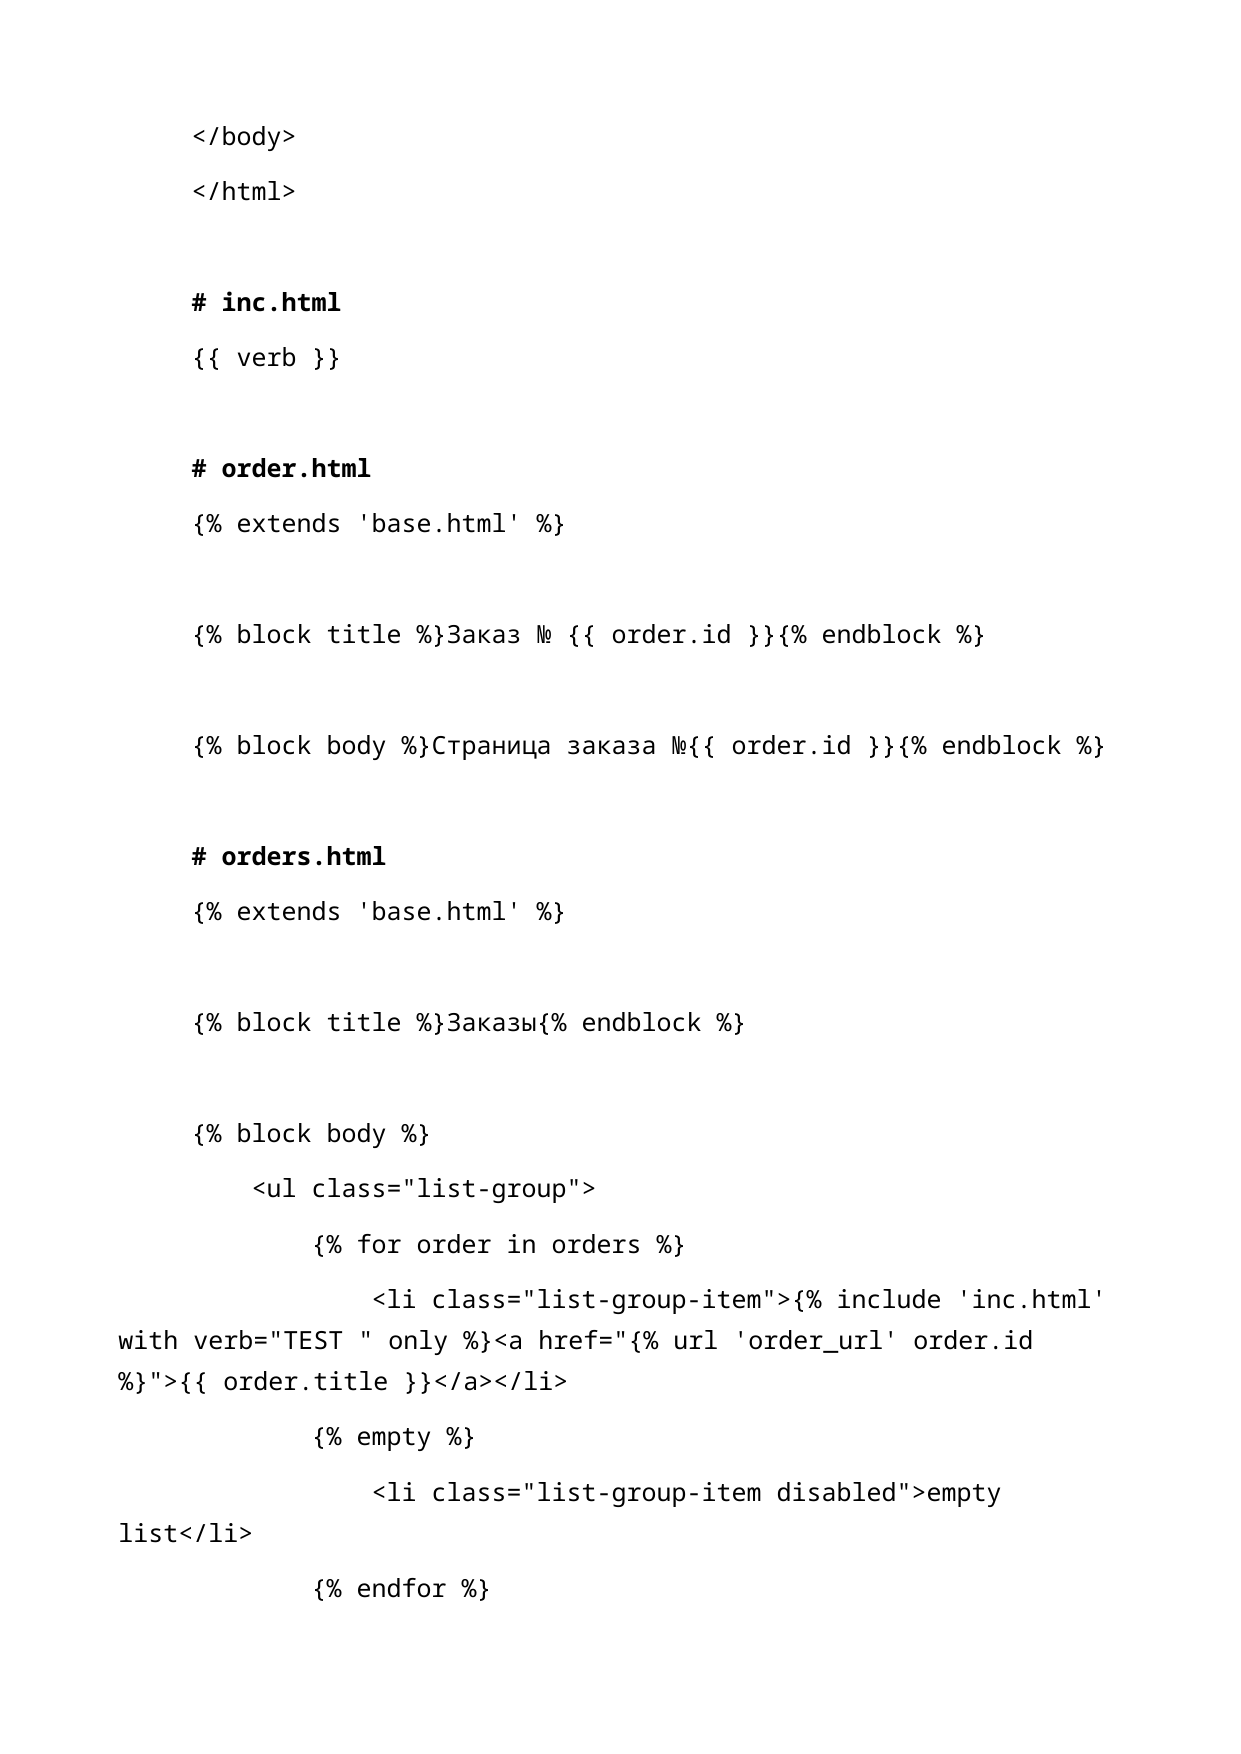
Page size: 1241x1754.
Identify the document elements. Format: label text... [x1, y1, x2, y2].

text <li class="list-group-item disabled">empty list</li> [118, 1474, 1122, 1549]
text {% extends 'base.html' %} [118, 894, 1122, 928]
text {{ verb }} [118, 340, 1122, 374]
text {% block title %}Заказ № {{ order.id }}{% endblock %} [118, 617, 1122, 651]
text {% endfor %} [118, 1571, 1122, 1605]
text {% for order in orders %} [118, 1226, 1122, 1261]
text </html> [118, 173, 1122, 208]
text <ul class="list-group"> [118, 1171, 1122, 1205]
text # order.html [118, 451, 1122, 485]
text {% empty %} [118, 1419, 1122, 1453]
text {% block title %}Заказы{% endblock %} [118, 1005, 1122, 1039]
text # inc.html [118, 284, 1122, 318]
text {% extends 'base.html' %} [118, 506, 1122, 540]
text {% block body %} [118, 1116, 1122, 1150]
text {% block body %}Страница заказа №{{ order.id }}{% endblock %} [118, 728, 1122, 762]
text </body> [118, 118, 1122, 152]
text <li class="list-group-item">{% include 'inc.html' with verb="TEST " only %}<a href="{% url 'order_url' order.id %}">{{ order.title }}</a></li> [118, 1282, 1122, 1398]
text # orders.html [118, 838, 1122, 873]
